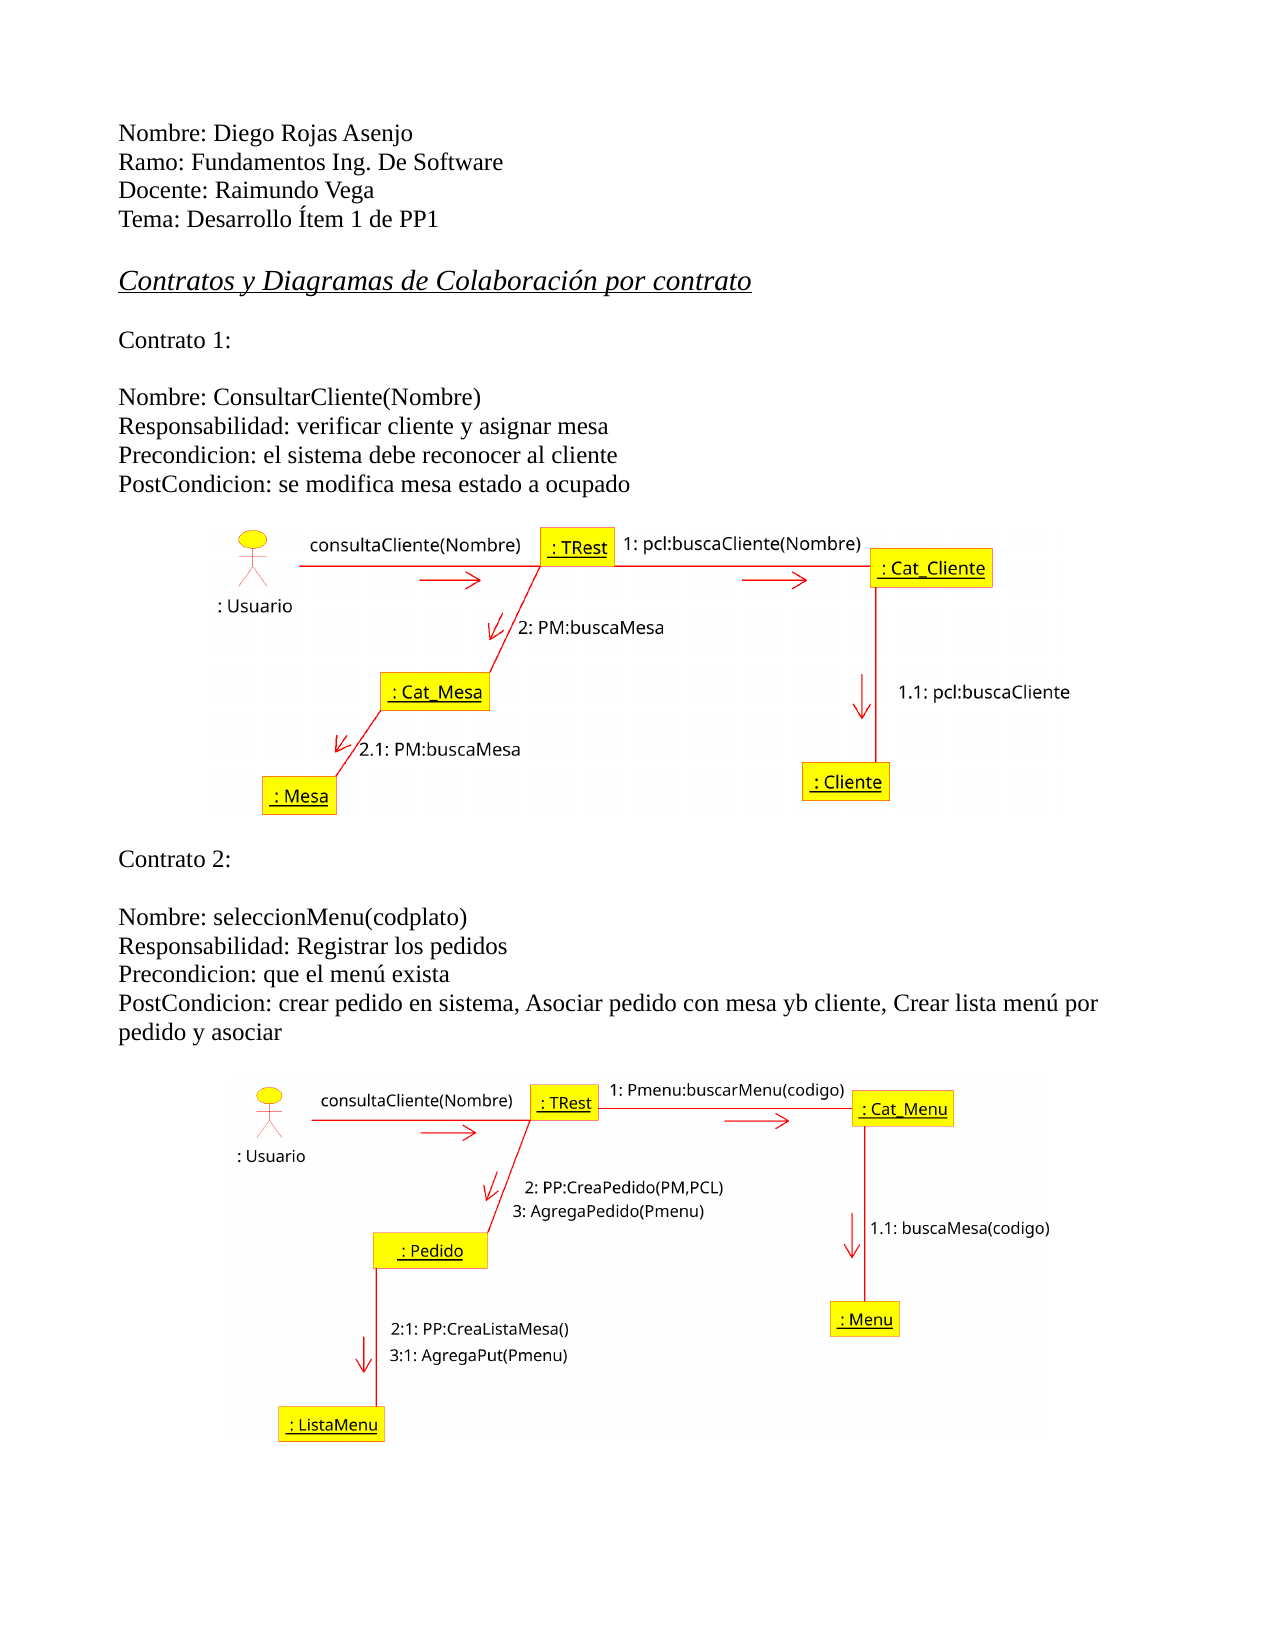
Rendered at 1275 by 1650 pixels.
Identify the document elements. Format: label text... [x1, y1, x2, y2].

text Precondicion: que el menú exista [118, 959, 1157, 988]
picture [204, 526, 1071, 816]
text PostCondicion: crear pedido en sistema, Asociar pedido con mesa yb cliente, Crear lista menú por pedido y asociar [118, 988, 1157, 1046]
text Precondicion: el sistema debe reconocer al cliente [118, 440, 1157, 469]
picture [225, 1074, 1050, 1443]
text PostCondicion: se modifica mesa estado a ocupado [118, 469, 1157, 497]
text Nombre: ConsultarCliente(Nombre) [118, 382, 1157, 411]
text Contratos y Diagramas de Colaboración por contrato [118, 263, 1157, 296]
text Responsabilidad: verificar cliente y asignar mesa [118, 411, 1157, 440]
text Contrato 2: [118, 844, 1157, 873]
text Contrato 1: [118, 325, 1157, 354]
text Responsabilidad: Registrar los pedidos [118, 931, 1157, 959]
text Nombre: seleccionMenu(codplato) [118, 902, 1157, 931]
